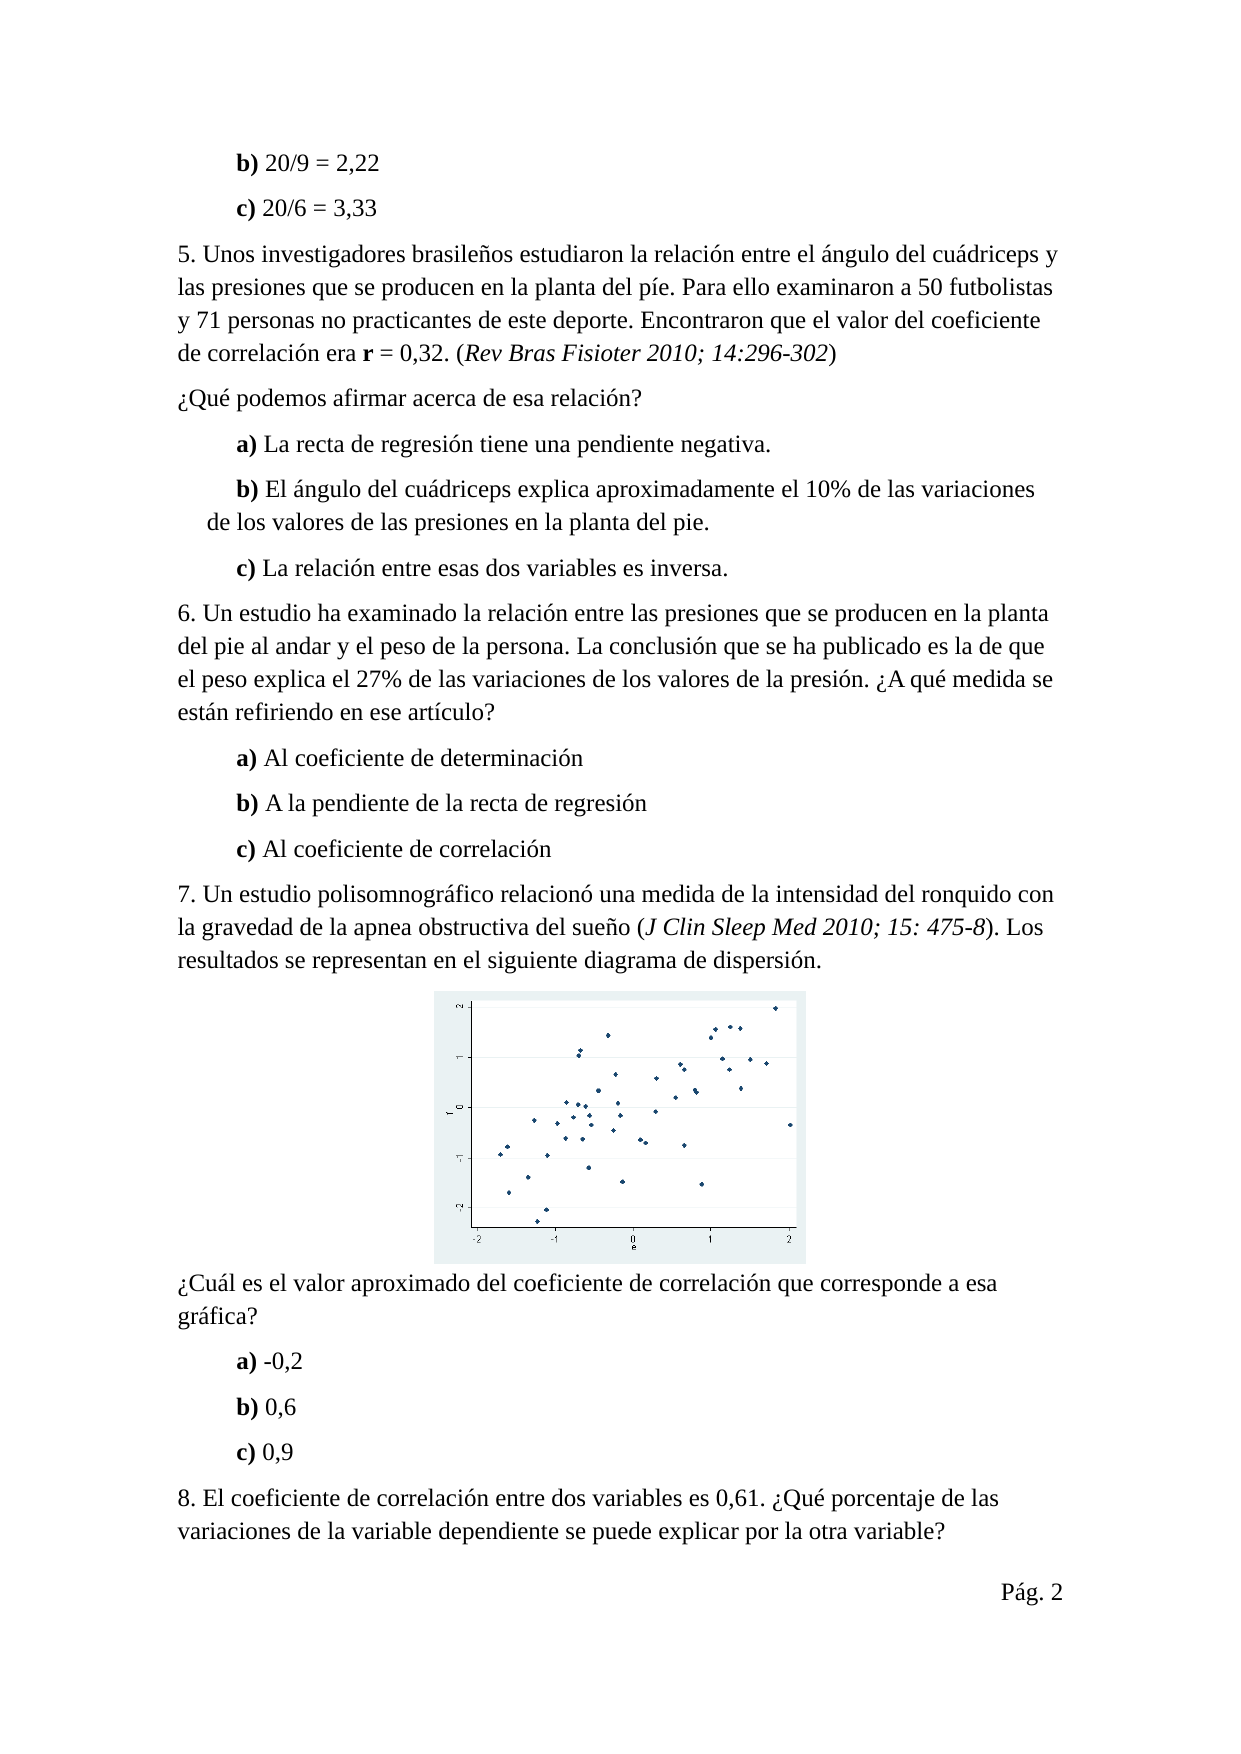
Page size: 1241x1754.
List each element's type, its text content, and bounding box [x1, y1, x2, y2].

list 0,9 [207, 1437, 1063, 1466]
list 0,6 [207, 1392, 1063, 1421]
list El ángulo del cuádriceps explica aproximadamente el 10% de las variaciones de los valores de las presiones en la planta del pie. [207, 474, 1063, 536]
text 8. El coeficiente de correlación entre dos variables es 0,61. ¿Qué porcentaje de las variaciones de la variable dependiente se puede explicar por la otra variable? [177, 1483, 1063, 1544]
list Al coeficiente de correlación [207, 834, 1063, 863]
list La relación entre esas dos variables es inversa. [207, 553, 1063, 582]
picture [434, 991, 806, 1264]
text 5. Unos investigadores brasileños estudiaron la relación entre el ángulo del cuádriceps y las presiones que se producen en la planta del píe. Para ello examinaron a 50 futbolistas y 71 personas no practicantes de este deporte. Encontraron que el valor del coeficiente de correlación era r = 0,32. (Rev Bras Fisioter 2010; 14:296-302) [177, 239, 1063, 366]
text 7. Un estudio polisomnográfico relacionó una medida de la intensidad del ronquido con la gravedad de la apnea obstructiva del sueño (J Clin Sleep Med 2010; 15: 475-8). Los resultados se representan en el siguiente diagrama de dispersión. [177, 879, 1063, 974]
text 6. Un estudio ha examinado la relación entre las presiones que se producen en la planta del pie al andar y el peso de la persona. La conclusión que se ha publicado es la de que el peso explica el 27% de las variaciones de los valores de la presión. ¿A qué medida se están refiriendo en ese artículo? [177, 598, 1063, 726]
text ¿Cuál es el valor aproximado del coeficiente de correlación que corresponde a esa gráfica? [177, 991, 1063, 1329]
list A la pendiente de la recta de regresión [207, 788, 1063, 817]
text ¿Qué podemos afirmar acerca de esa relación? [177, 383, 1063, 412]
list 20/9 = 2,22 [207, 148, 1063, 176]
list 20/6 = 3,33 [207, 193, 1063, 222]
list Al coeficiente de determinación [207, 743, 1063, 772]
list -0,2 [207, 1346, 1063, 1375]
list La recta de regresión tiene una pendiente negativa. [207, 429, 1063, 457]
